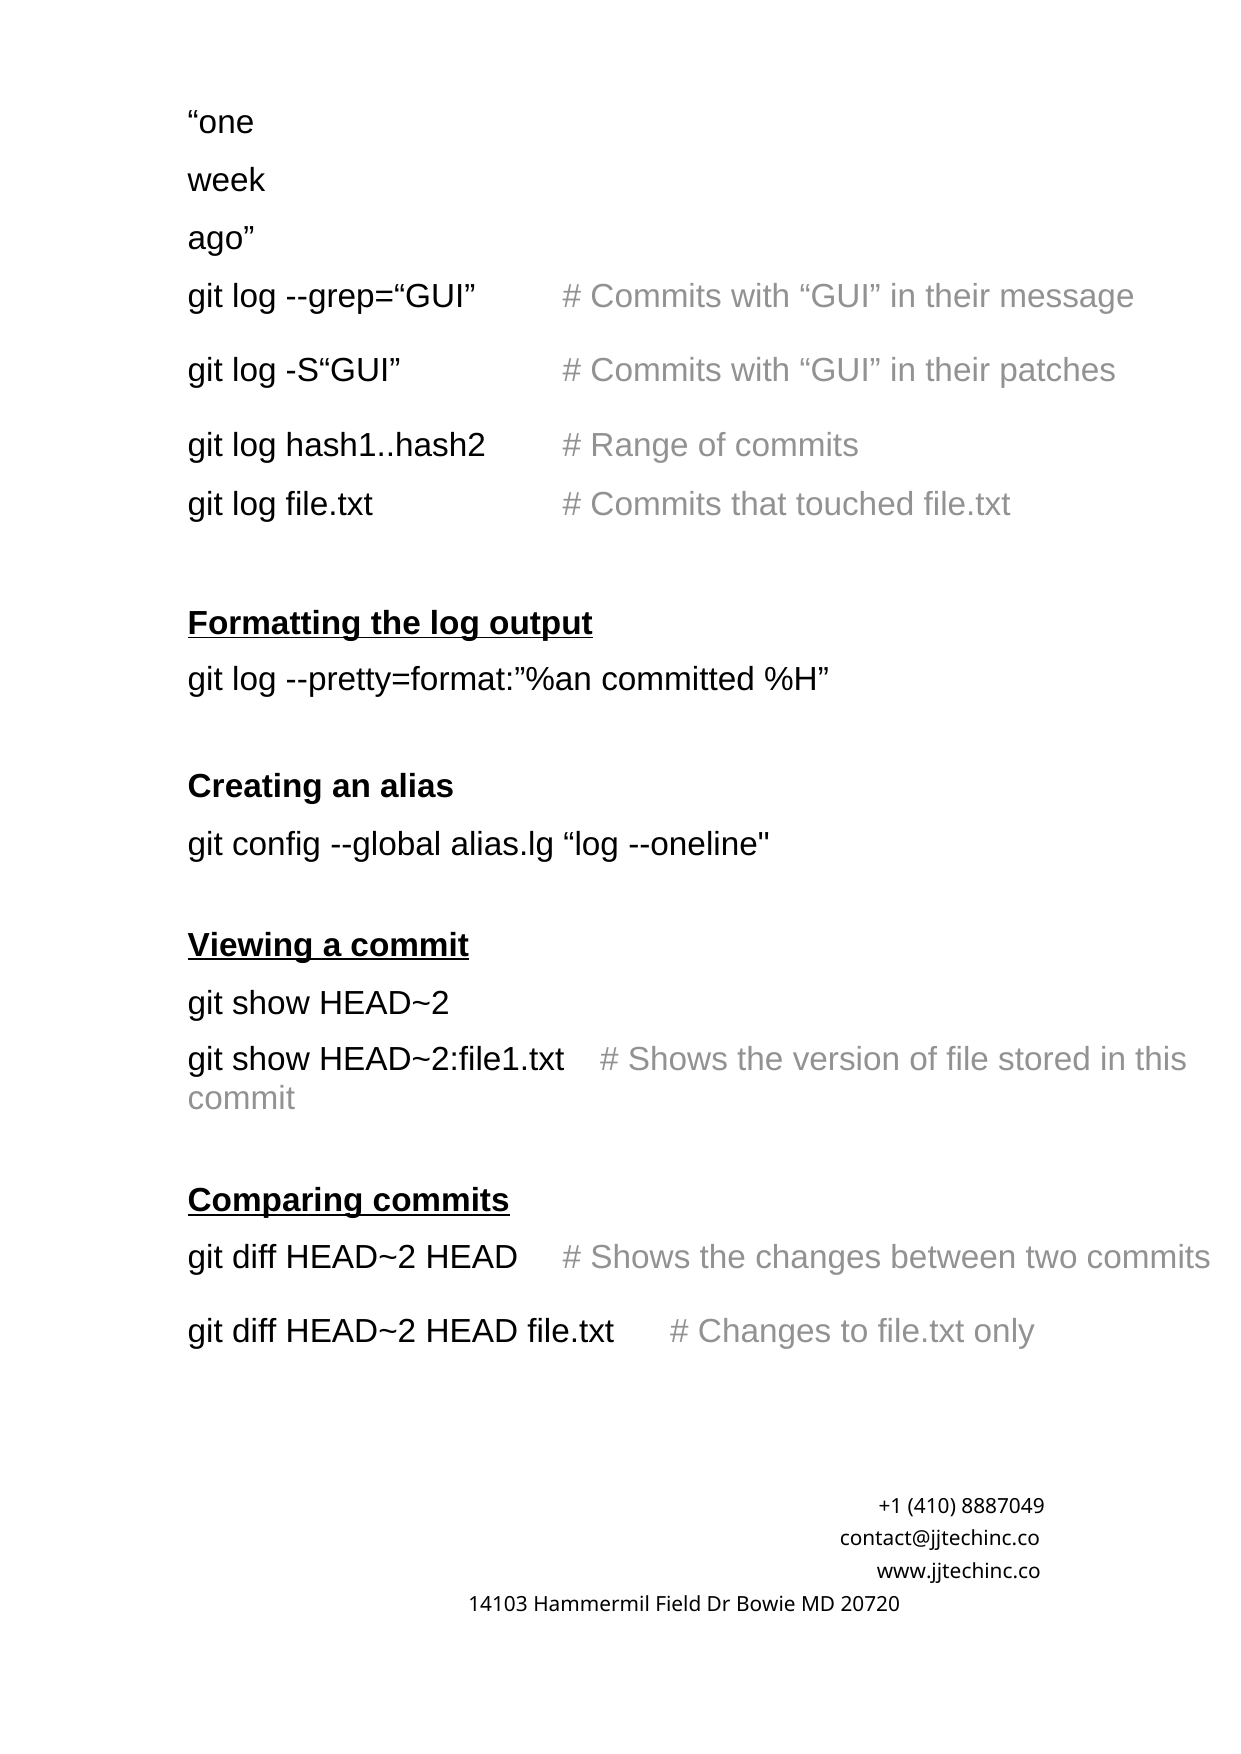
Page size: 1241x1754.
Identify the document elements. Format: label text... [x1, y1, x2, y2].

subtitle Creating an alias [187, 766, 1240, 804]
text git show HEAD~2 [187, 983, 1240, 1022]
text “one week ago” [187, 102, 281, 257]
subtitle Comparing commits [187, 1180, 1240, 1219]
text git show HEAD~2:file1.txt # Shows the version of file stored in this commit [187, 1039, 1240, 1116]
text git log --pretty=format:”%an committed %H” [187, 659, 1240, 698]
text git log --grep=“GUI” # Commits with “GUI” in their message [187, 276, 1240, 314]
text git diff HEAD~2 HEAD file.txt # Changes to file.txt only [187, 1311, 1171, 1349]
text git config --global alias.lg “log --oneline" [187, 824, 1240, 863]
text git log file.txt # Commits that touched file.txt [187, 483, 1240, 522]
text git diff HEAD~2 HEAD # Shows the changes between two commits [187, 1237, 1228, 1275]
text git log -S“GUI” # Commits with “GUI” in their patches [187, 350, 1134, 388]
subtitle Formatting the log output [187, 603, 1240, 642]
text git log hash1..hash2 # Range of commits [187, 426, 1162, 464]
subtitle Viewing a commit [187, 925, 1240, 963]
